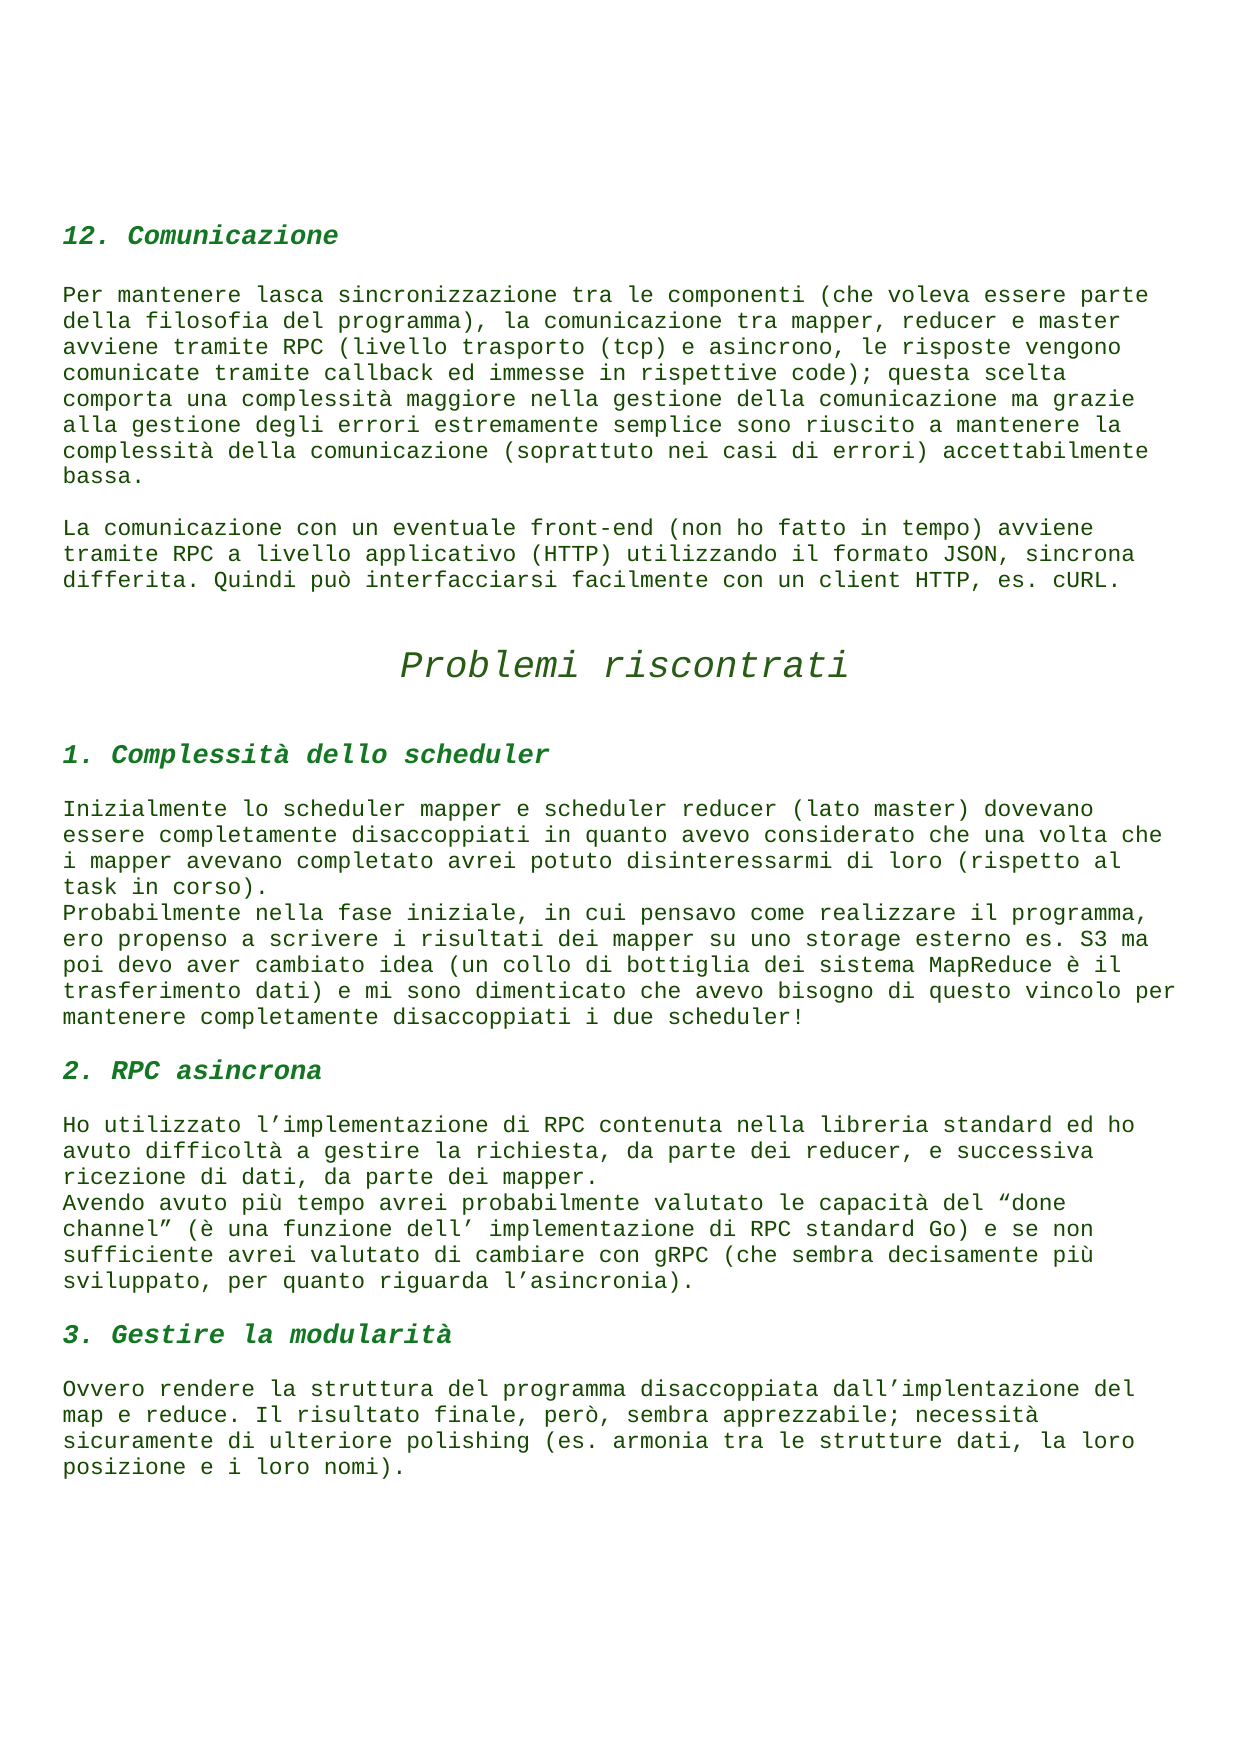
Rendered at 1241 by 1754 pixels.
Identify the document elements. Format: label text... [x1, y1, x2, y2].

text 3. Gestire la modularità [62, 1321, 1187, 1352]
text Inizialmente lo scheduler mapper e scheduler reducer (lato master) dovevano essere completamente disaccoppiati in quanto avevo considerato che una volta che i mapper avevano completato avrei potuto disinteressarmi di loro (rispetto al task in corso). Probabilmente nella fase iniziale, in cui pensavo come realizzare il programma, ero propenso a scrivere i risultati dei mapper su uno storage esterno es. S3 ma poi devo aver cambiato idea (un collo di bottiglia dei sistema MapReduce è il trasferimento dati) e mi sono dimenticato che avevo bisogno di questo vincolo per mantenere completamente disaccoppiati i due scheduler! [62, 797, 1187, 1031]
text Ho utilizzato l’implementazione di RPC contenuta nella libreria standard ed ho avuto difficoltà a gestire la richiesta, da parte dei reducer, e successiva ricezione di dati, da parte dei mapper. [62, 1113, 1187, 1191]
text 1. Complessità dello scheduler [62, 741, 1187, 772]
text Per mantenere lasca sincronizzazione tra le componenti (che voleva essere parte della filosofia del programma), la comunicazione tra mapper, reducer e master avviene tramite RPC (livello trasporto (tcp) e asincrono, le risposte vengono comunicate tramite callback ed immesse in rispettive code); questa scelta comporta una complessità maggiore nella gestione della comunicazione ma grazie alla gestione degli errori estremamente semplice sono riuscito a mantenere la complessità della comunicazione (soprattuto nei casi di errori) accettabilmente bassa. La comunicazione con un eventuale front-end (non ho fatto in tempo) avviene tramite RPC a livello applicativo (HTTP) utilizzando il formato JSON, sincrona differita. Quindi può interfacciarsi facilmente con un client HTTP, es. cURL. [62, 283, 1187, 594]
text Problemi riscontrati [62, 646, 1187, 689]
text Ovvero rendere la struttura del programma disaccoppiata dall’implentazione del map e reduce. Il risultato finale, però, sembra apprezzabile; necessità sicuramente di ulteriore polishing (es. armonia tra le strutture dati, la loro posizione e i loro nomi). [62, 1378, 1187, 1481]
text 12. Comunicazione [62, 222, 1187, 253]
text 2. RPC asincrona [62, 1031, 1187, 1088]
text Avendo avuto più tempo avrei probabilmente valutato le capacità del “done channel” (è una funzione dell’ implementazione di RPC standard Go) e se non sufficiente avrei valutato di cambiare con gRPC (che sembra decisamente più sviluppato, per quanto riguarda l’asincronia). [62, 1191, 1187, 1295]
